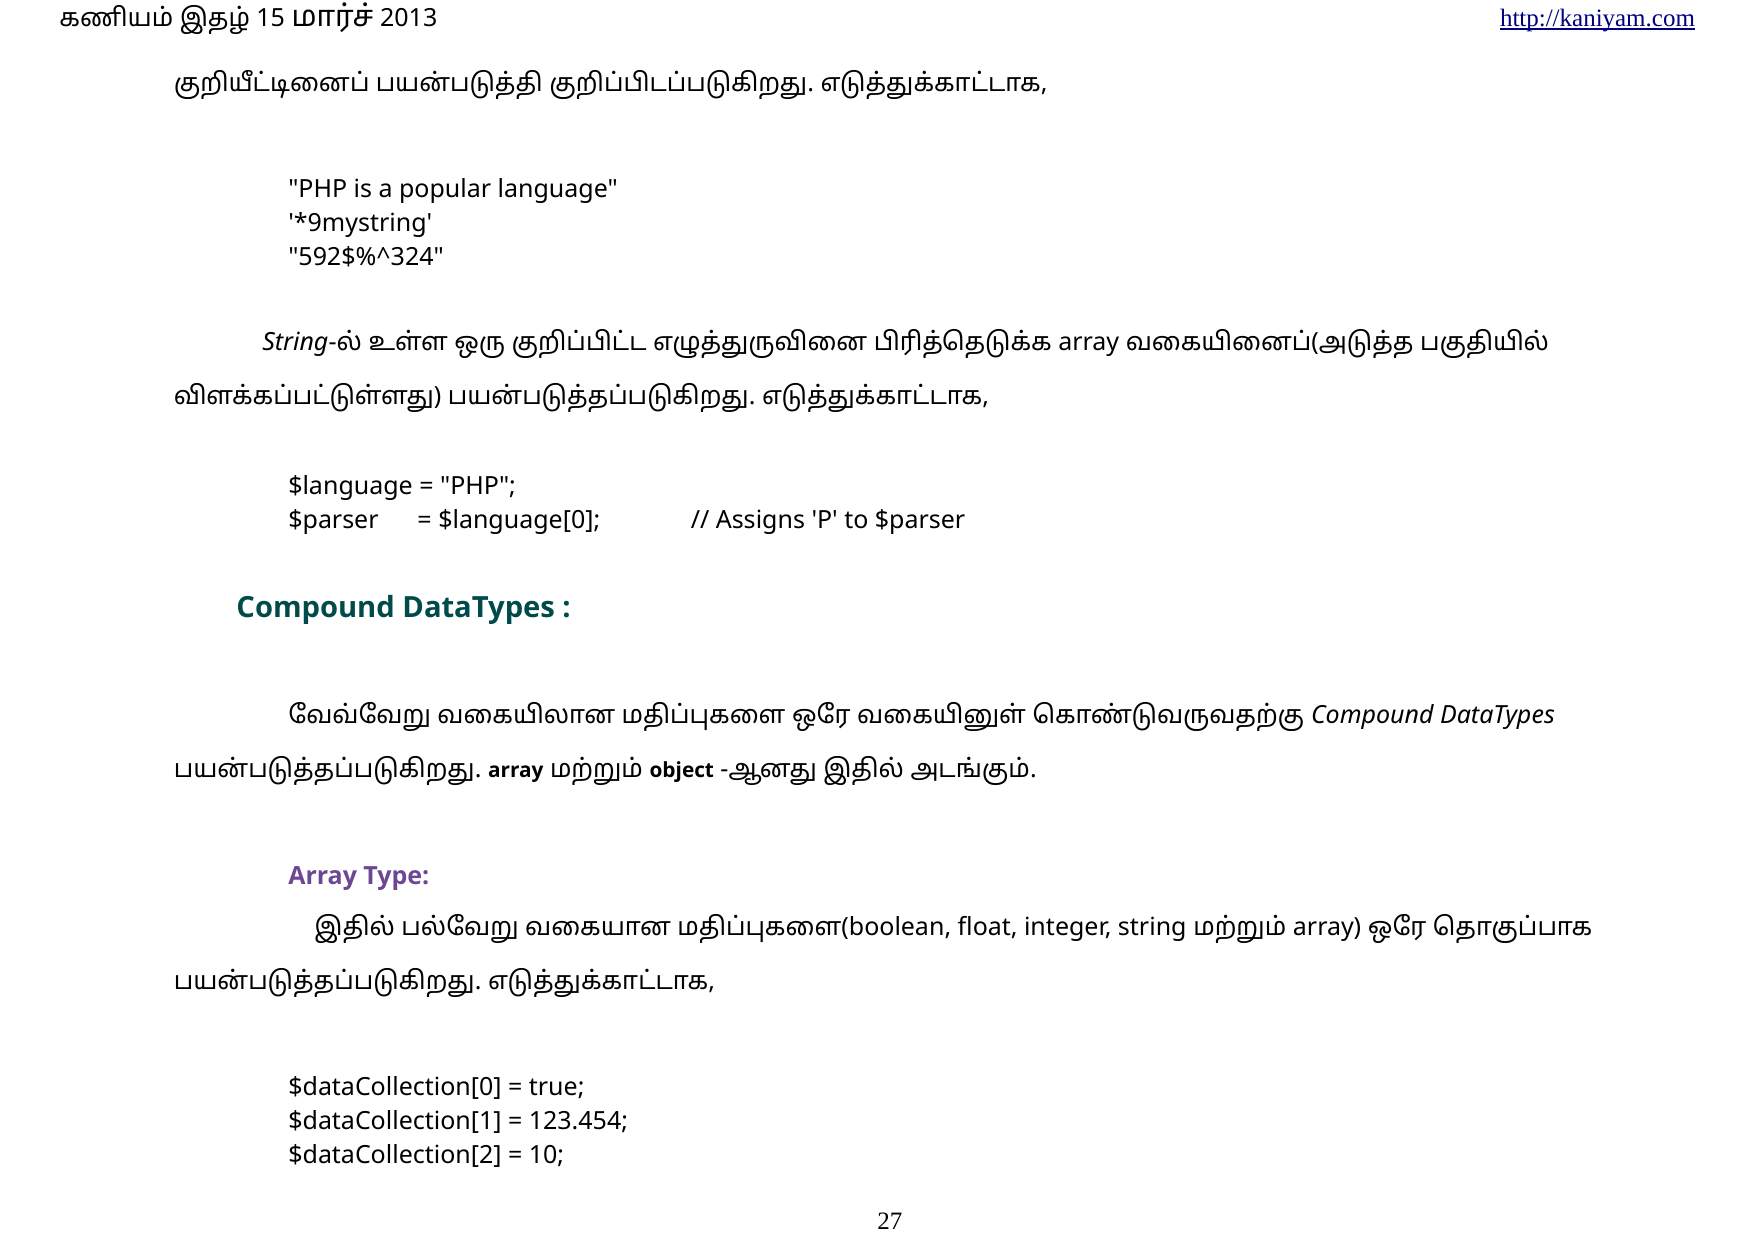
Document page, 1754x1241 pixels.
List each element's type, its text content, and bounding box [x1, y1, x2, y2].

text குறியீட்டினைப் பயன்படுத்தி குறிப்பிடப்படுகிறது. எடுத்துக்காட்டாக, [174, 64, 1695, 101]
text String-ல் உள்ள ஒரு குறிப்பிட்ட எழுத்துருவினை பிரித்தெடுக்க array வகையினைப்(அடுத்த பகுதியில் விளக்கப்பட்டுள்ளது) பயன்படுத்தப்படுகிறது. எடுத்துக்காட்டாக, [174, 324, 1695, 415]
text $language = "PHP"; [174, 467, 1695, 501]
text Array Type: [174, 857, 1695, 892]
text "PHP is a popular language" [174, 171, 1695, 205]
text $dataCollection[1] = 123.454; [174, 1103, 1695, 1137]
text "592$%^324" [174, 239, 1695, 273]
text Compound DataTypes : [174, 587, 1695, 626]
text '*9mystring' [174, 205, 1695, 239]
text $dataCollection[2] = 10; [174, 1137, 1695, 1171]
text இதில் பல்வேறு வகையான மதிப்புகளை(boolean, float, integer, string மற்றும் array) ஒரே தொகுப்பாக பயன்படுத்தப்படுகிறது. எடுத்துக்காட்டாக, [174, 908, 1695, 999]
text $dataCollection[0] = true; [174, 1069, 1695, 1103]
text $parser = $language[0]; // Assigns 'P' to $parser [174, 501, 1695, 536]
text வேவ்வேறு வகையிலான மதிப்புகளை ஒரே வகையினுள் கொண்டுவருவதற்கு Compound DataTypes பயன்படுத்தப்படுகிறது. array மற்றும் object -ஆனது இதில் அடங்கும். [174, 697, 1695, 788]
